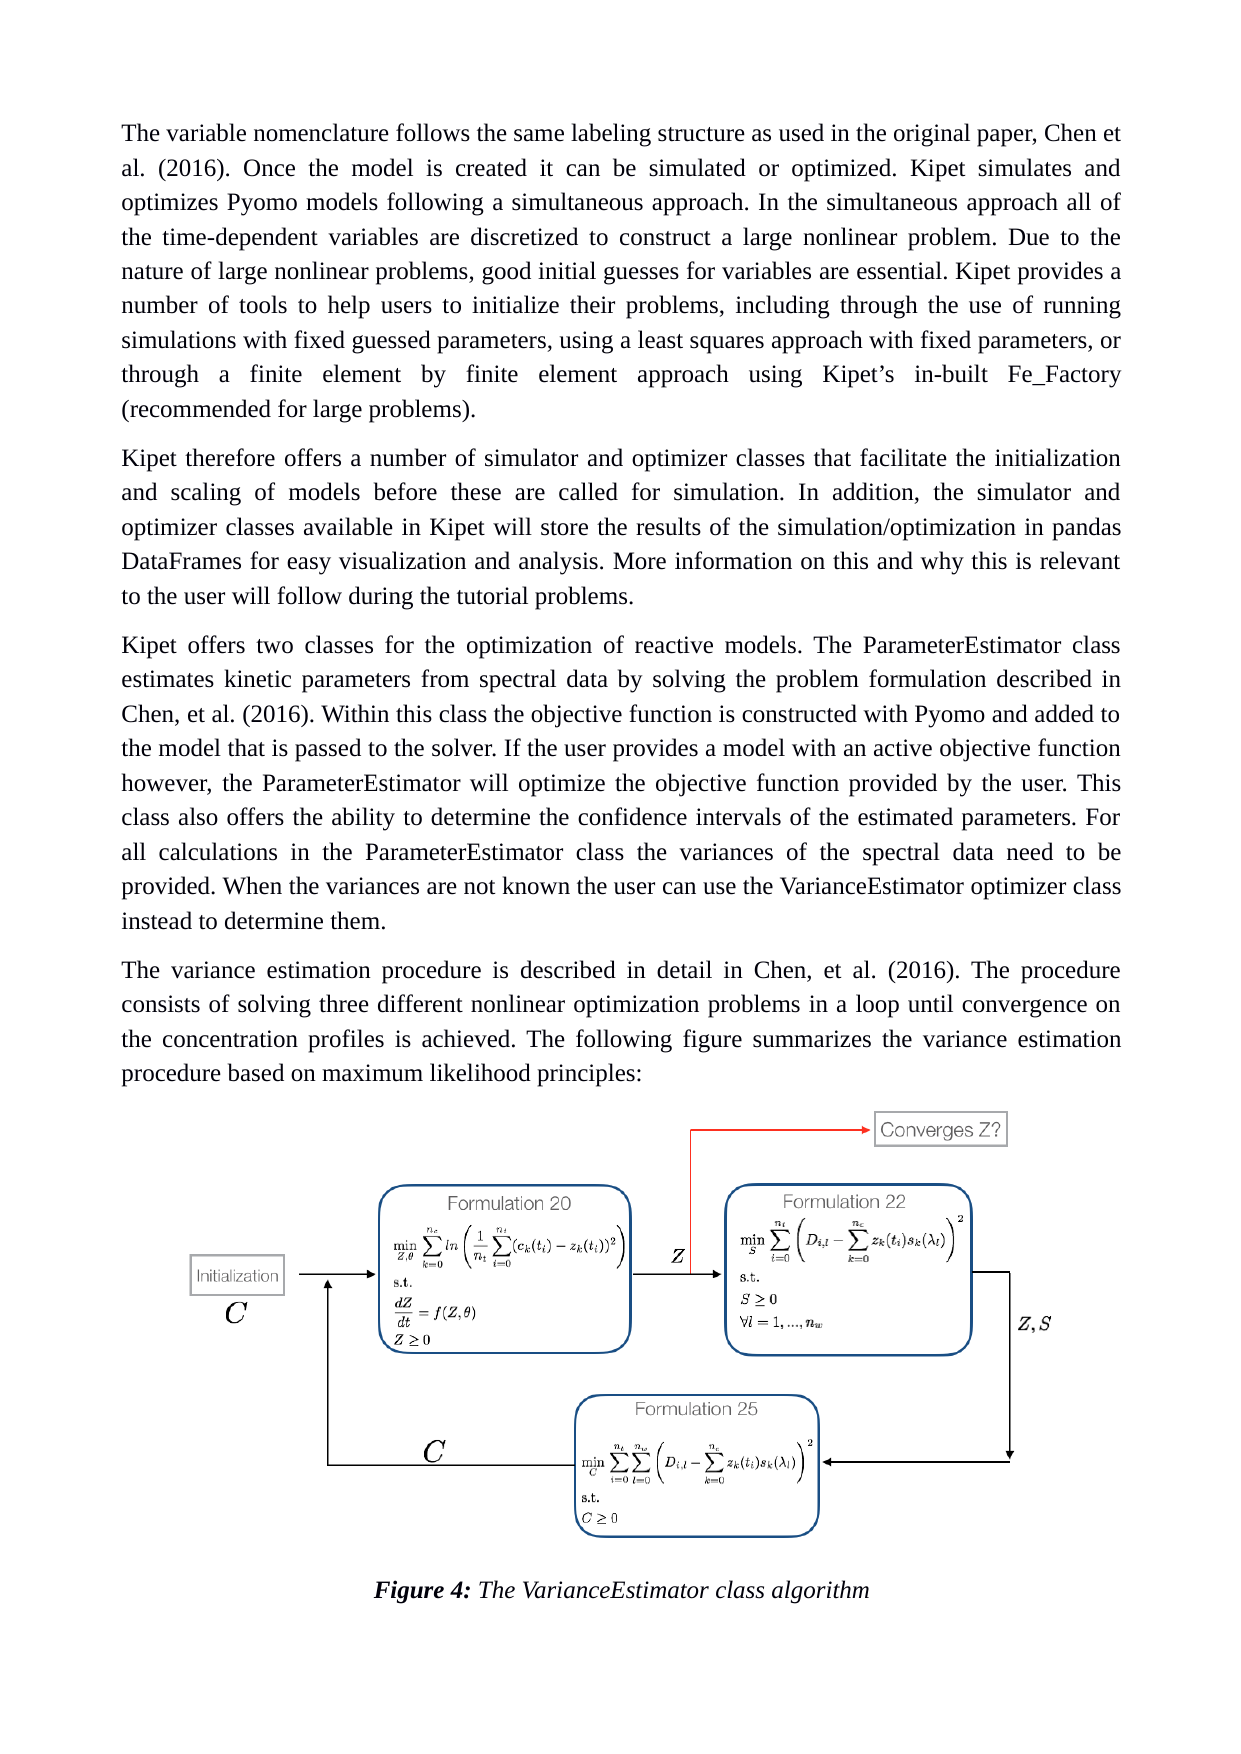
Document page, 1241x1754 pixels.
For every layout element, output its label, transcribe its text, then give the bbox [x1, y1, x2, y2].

picture [177, 1095, 1068, 1556]
text Figure 4: The VarianceEstimator class algorithm [121, 1500, 1122, 1604]
text The variable nomenclature follows the same labeling structure as used in the original paper, Chen et al. (2016). Once the model is created it can be simulated or optimized. Kipet simulates and optimizes Pyomo models following a simultaneous approach. In the simultaneous approach all of the time-dependent variables are discretized to construct a large nonlinear problem. Due to the nature of large nonlinear problems, good initial guesses for variables are essential. Kipet provides a number of tools to help users to initialize their problems, including through the use of running simulations with fixed guessed parameters, using a least squares approach with fixed parameters, or through a finite element by finite element approach using Kipet’s in-built Fe_Factory (recommended for large problems). [121, 118, 1122, 423]
text The variance estimation procedure is described in detail in Chen, et al. (2016). The procedure consists of solving three different nonlinear optimization problems in a loop until convergence on the concentration profiles is achieved. The following figure summarizes the variance estimation procedure based on maximum likelihood principles: [121, 955, 1122, 1087]
text Kipet offers two classes for the optimization of reactive models. The ParameterEstimator class estimates kinetic parameters from spectral data by solving the problem formulation described in Chen, et al. (2016). Within this class the objective function is constructed with Pyomo and added to the model that is passed to the solver. If the user provides a model with an active objective function however, the ParameterEstimator will optimize the objective function provided by the user. This class also offers the ability to determine the confidence intervals of the estimated parameters. For all calculations in the ParameterEstimator class the variances of the spectral data need to be provided. When the variances are not known the user can use the VarianceEstimator optimizer class instead to determine them. [121, 630, 1122, 934]
text Kipet therefore offers a number of simulator and optimizer classes that facilitate the initialization and scaling of models before these are called for simulation. In addition, the simulator and optimizer classes available in Kipet will store the results of the simulation/optimization in pandas DataFrames for easy visualization and analysis. More information on this and why this is relevant to the user will follow during the tutorial problems. [121, 443, 1122, 610]
